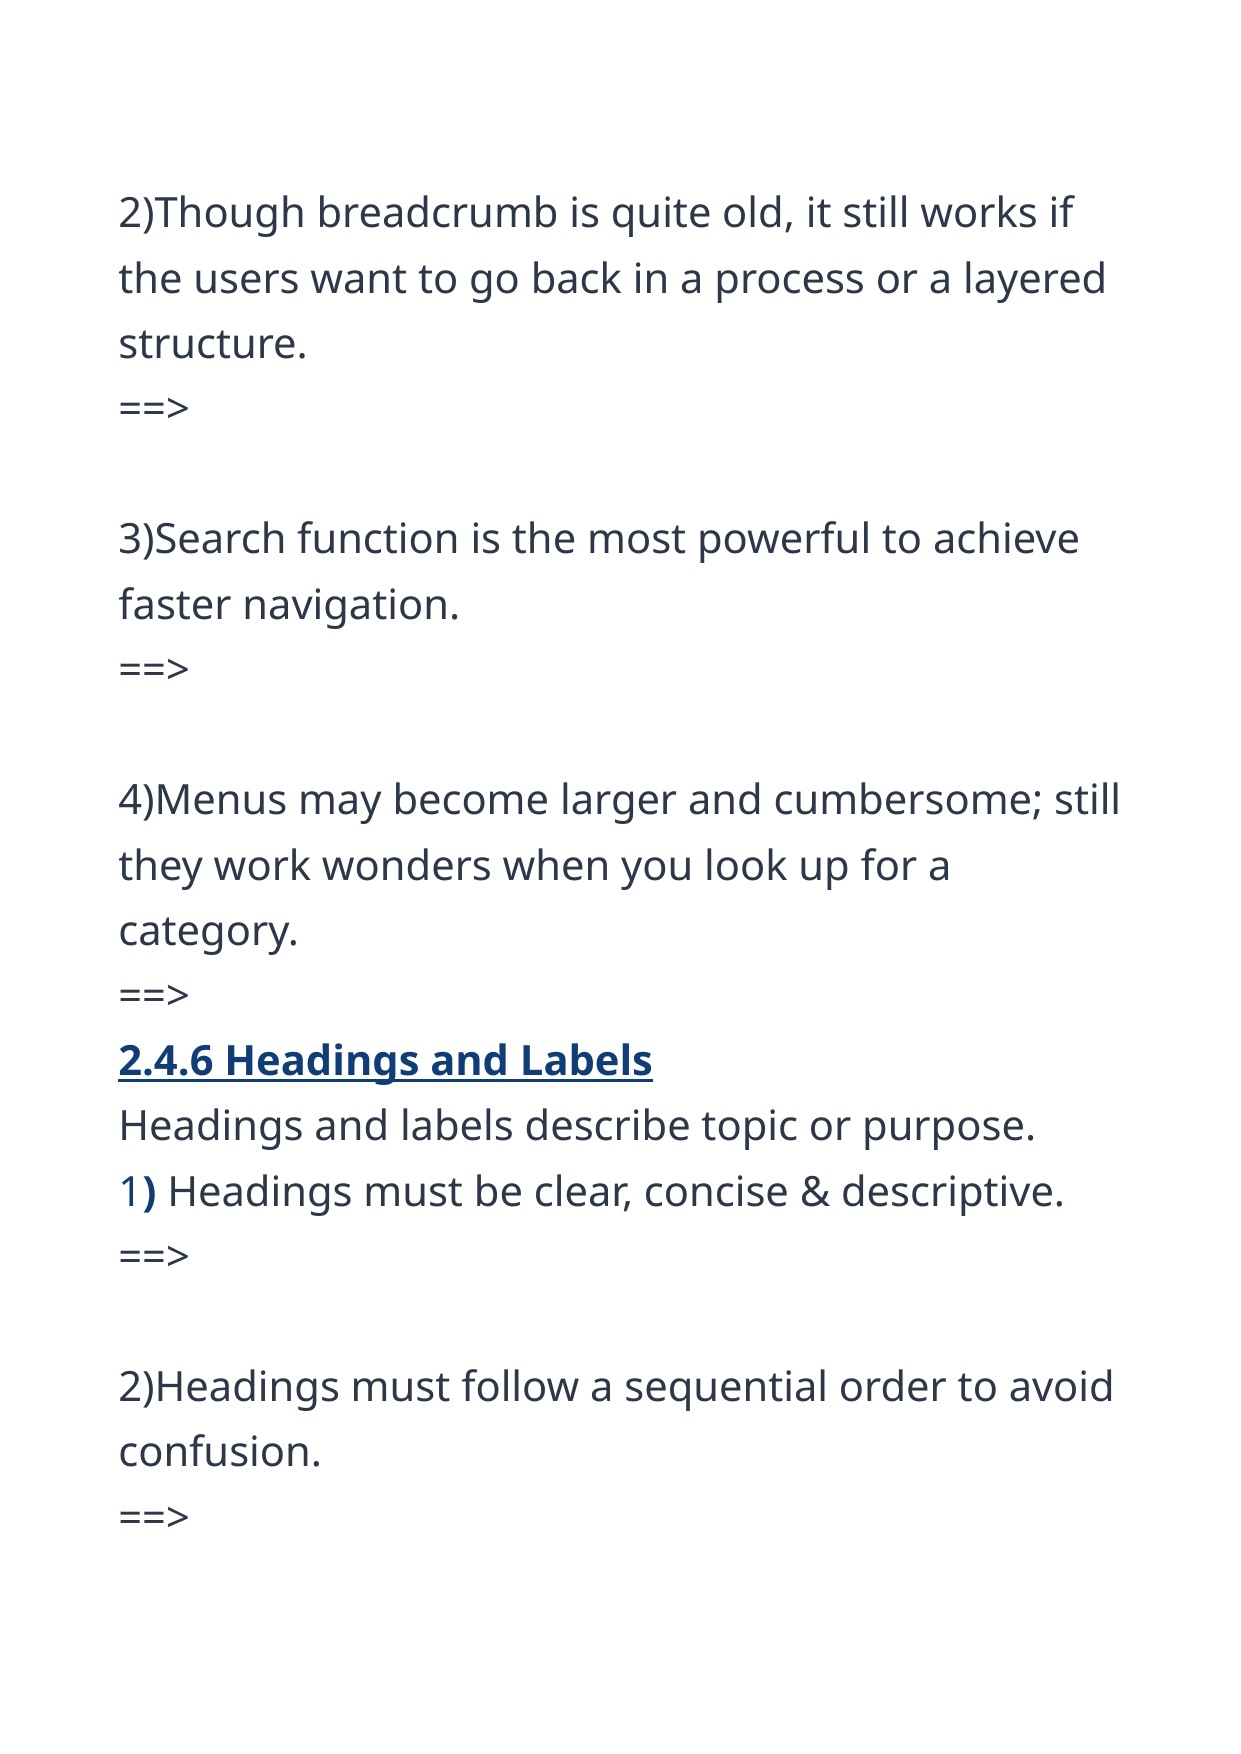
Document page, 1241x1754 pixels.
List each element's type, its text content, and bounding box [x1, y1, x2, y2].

list ==> [118, 640, 1122, 697]
list 2)Though breadcrumb is quite old, it still works if the users want to go back in a process or a layered structure. [118, 183, 1122, 371]
list 2)Headings must follow a sequential order to avoid confusion. [118, 1357, 1122, 1479]
text Headings and labels describe topic or purpose. [118, 1096, 1122, 1153]
list ==> [118, 966, 1122, 1023]
list 3)Search function is the most powerful to achieve faster navigation. [118, 509, 1122, 631]
list ==> [118, 379, 1122, 436]
text 1) Headings must be clear, concise & descriptive. [118, 1161, 1122, 1218]
list ==> [118, 1487, 1122, 1544]
text 2.4.6 Headings and Labels [118, 1031, 1122, 1088]
list 4)Menus may become larger and cumbersome; still they work wonders when you look up for a category. [118, 770, 1122, 957]
text ==> [118, 1227, 1122, 1283]
